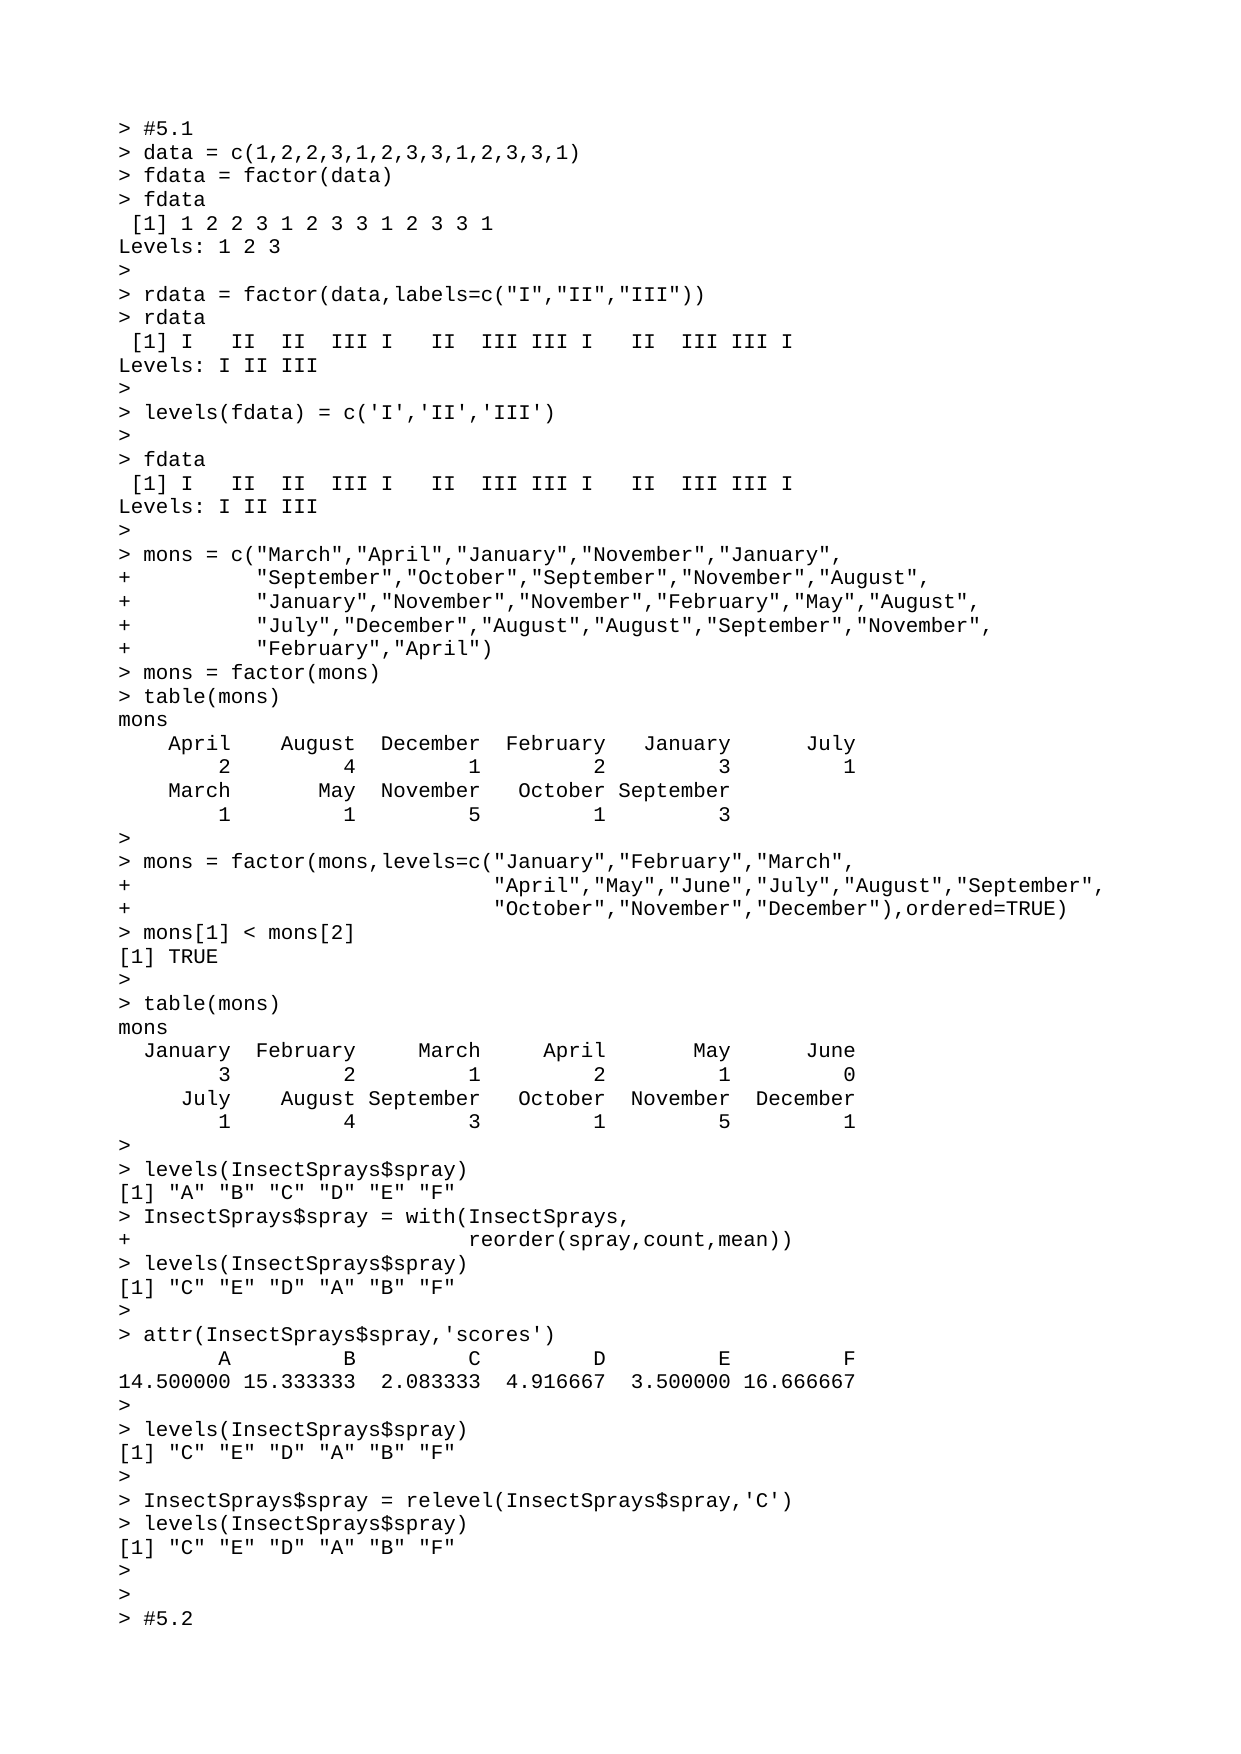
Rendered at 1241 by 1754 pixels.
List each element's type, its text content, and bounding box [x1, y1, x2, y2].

text 2 4 1 2 3 1 [118, 757, 1122, 780]
text > [118, 1584, 1122, 1608]
text mons [118, 1017, 1122, 1040]
text + "January","November","November","February","May","August", [118, 591, 1122, 615]
text > mons = factor(mons,levels=c("January","February","March", [118, 851, 1122, 875]
text > levels(InsectSprays$spray) [118, 1419, 1122, 1442]
text Levels: I II III [118, 496, 1122, 520]
text 14.500000 15.333333 2.083333 4.916667 3.500000 16.666667 [118, 1371, 1122, 1395]
text > [118, 260, 1122, 284]
text July August September October November December [118, 1088, 1122, 1111]
text > levels(InsectSprays$spray) [118, 1513, 1122, 1537]
text > mons[1] < mons[2] [118, 922, 1122, 946]
text + "February","April") [118, 638, 1122, 662]
text > [118, 378, 1122, 402]
text > table(mons) [118, 686, 1122, 709]
text April August December February January July [118, 733, 1122, 757]
text > [118, 1135, 1122, 1158]
text January February March April May June [118, 1040, 1122, 1064]
text > rdata [118, 307, 1122, 331]
text > [118, 827, 1122, 851]
text > levels(InsectSprays$spray) [118, 1158, 1122, 1182]
text > attr(InsectSprays$spray,'scores') [118, 1324, 1122, 1348]
text > rdata = factor(data,labels=c("I","II","III")) [118, 284, 1122, 307]
text > InsectSprays$spray = with(InsectSprays, [118, 1206, 1122, 1229]
text + "October","November","December"),ordered=TRUE) [118, 898, 1122, 922]
text [1] TRUE [118, 946, 1122, 969]
text > [118, 1395, 1122, 1419]
text > fdata = factor(data) [118, 165, 1122, 189]
text > levels(InsectSprays$spray) [118, 1253, 1122, 1277]
text Levels: 1 2 3 [118, 236, 1122, 260]
text > [118, 520, 1122, 544]
text + "July","December","August","August","September","November", [118, 615, 1122, 638]
text 1 4 3 1 5 1 [118, 1111, 1122, 1135]
text > data = c(1,2,2,3,1,2,3,3,1,2,3,3,1) [118, 142, 1122, 165]
text + "April","May","June","July","August","September", [118, 875, 1122, 898]
text + reorder(spray,count,mean)) [118, 1229, 1122, 1253]
text [1] 1 2 2 3 1 2 3 3 1 2 3 3 1 [118, 213, 1122, 236]
text [1] I II II III I II III III I II III III I [118, 473, 1122, 496]
text > mons = c("March","April","January","November","January", [118, 544, 1122, 567]
text > [118, 1561, 1122, 1584]
text > levels(fdata) = c('I','II','III') [118, 402, 1122, 426]
text A B C D E F [118, 1348, 1122, 1371]
text March May November October September [118, 780, 1122, 804]
text 3 2 1 2 1 0 [118, 1064, 1122, 1088]
text [1] I II II III I II III III I II III III I [118, 331, 1122, 354]
text [1] "C" "E" "D" "A" "B" "F" [118, 1277, 1122, 1300]
text [1] "C" "E" "D" "A" "B" "F" [118, 1442, 1122, 1466]
text + "September","October","September","November","August", [118, 567, 1122, 591]
text Levels: I II III [118, 354, 1122, 378]
text mons [118, 709, 1122, 733]
text > fdata [118, 189, 1122, 213]
text > mons = factor(mons) [118, 662, 1122, 686]
text > [118, 426, 1122, 449]
text > [118, 969, 1122, 993]
text [1] "A" "B" "C" "D" "E" "F" [118, 1182, 1122, 1206]
text > #5.2 [118, 1608, 1122, 1631]
text > [118, 1466, 1122, 1489]
text > InsectSprays$spray = relevel(InsectSprays$spray,'C') [118, 1489, 1122, 1513]
text > fdata [118, 449, 1122, 473]
text > #5.1 [118, 118, 1122, 142]
text 1 1 5 1 3 [118, 804, 1122, 827]
text > [118, 1300, 1122, 1324]
text > table(mons) [118, 993, 1122, 1017]
text [1] "C" "E" "D" "A" "B" "F" [118, 1537, 1122, 1561]
